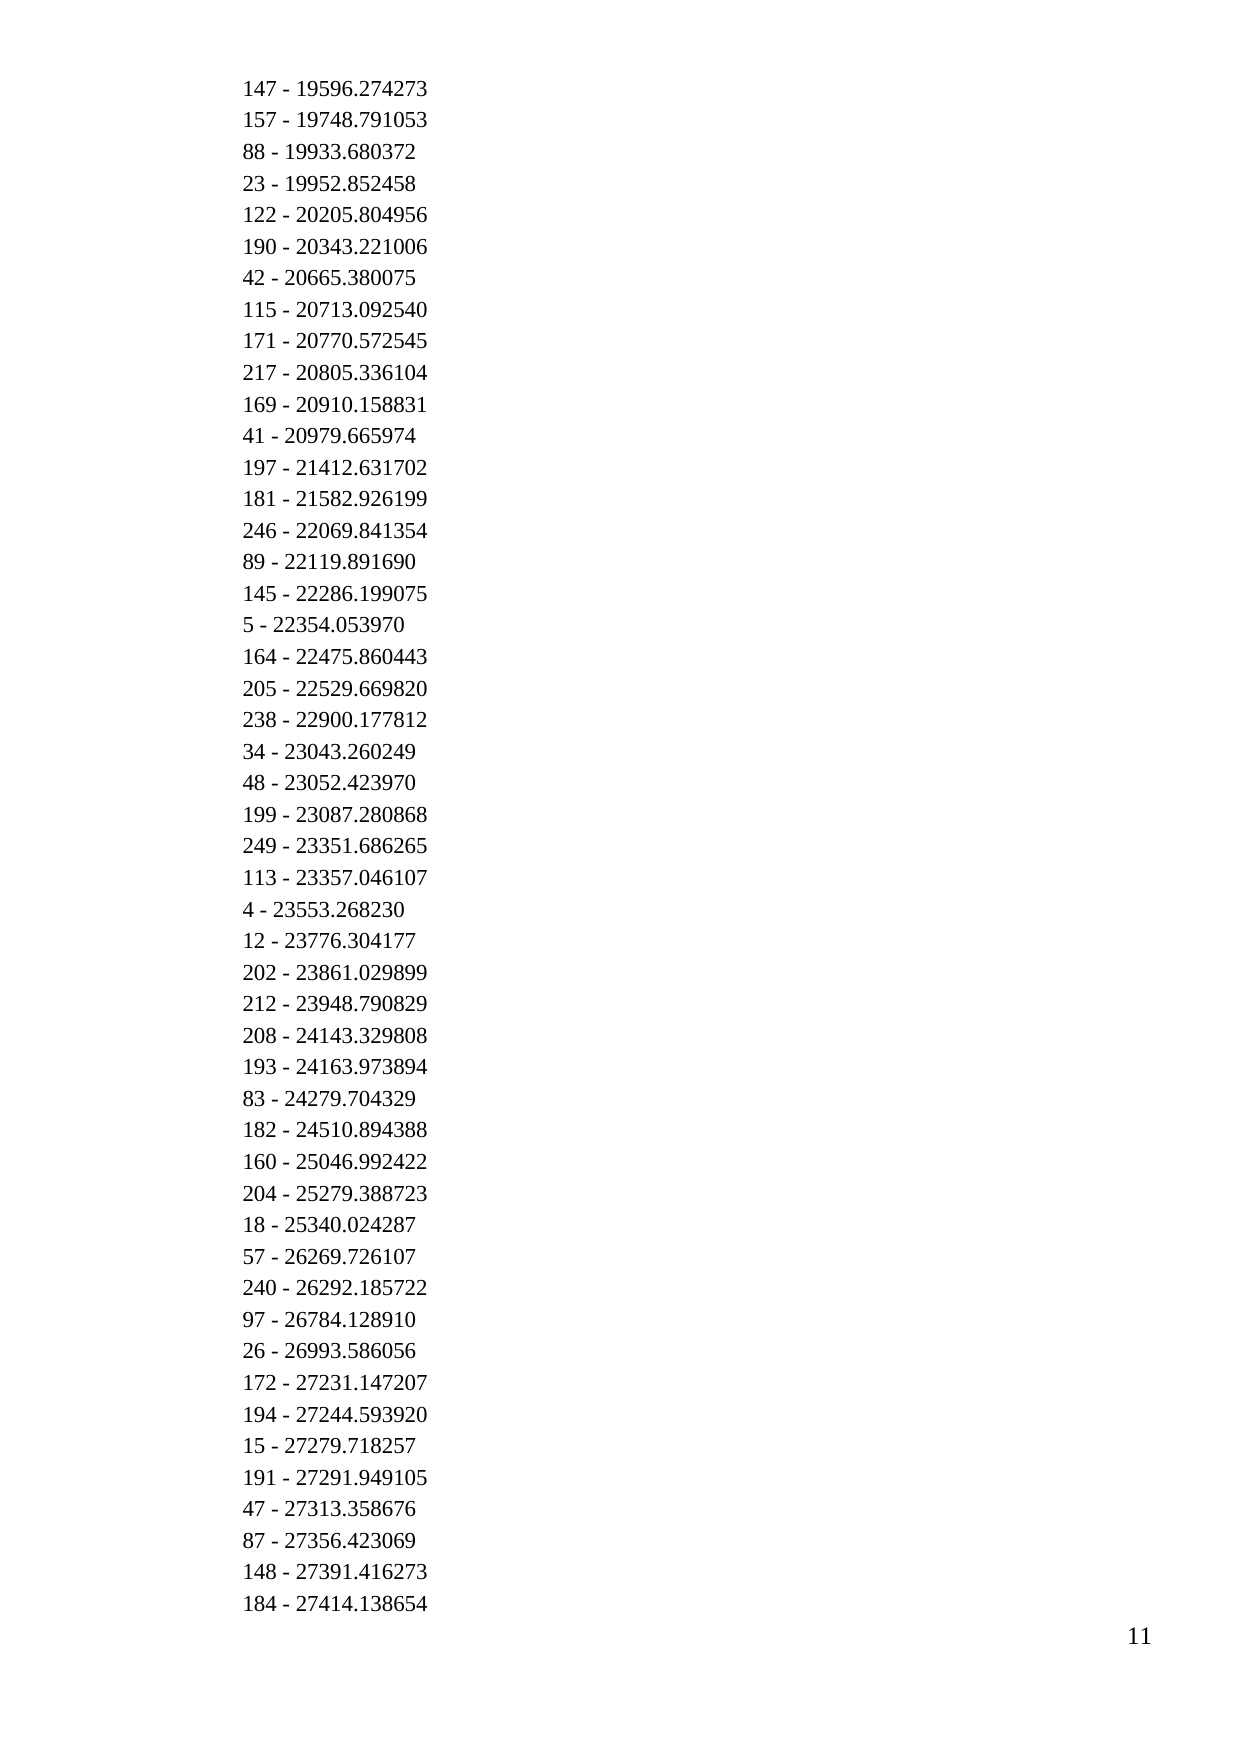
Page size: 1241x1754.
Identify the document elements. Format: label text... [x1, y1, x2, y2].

text 4 - 23553.268230 [168, 896, 1152, 922]
text 217 - 20805.336104 [168, 359, 1152, 385]
text 47 - 27313.358676 [168, 1495, 1152, 1522]
text 205 - 22529.669820 [168, 675, 1152, 701]
text 208 - 24143.329808 [168, 1022, 1152, 1048]
text 42 - 20665.380075 [168, 264, 1152, 291]
text 197 - 21412.631702 [168, 454, 1152, 480]
text 34 - 23043.260249 [168, 738, 1152, 764]
text 5 - 22354.053970 [168, 612, 1152, 638]
text 113 - 23357.046107 [168, 864, 1152, 890]
text 12 - 23776.304177 [168, 927, 1152, 953]
text 194 - 27244.593920 [168, 1401, 1152, 1427]
text 191 - 27291.949105 [168, 1464, 1152, 1490]
text 148 - 27391.416273 [168, 1558, 1152, 1585]
text 160 - 25046.992422 [168, 1148, 1152, 1174]
text 204 - 25279.388723 [168, 1180, 1152, 1206]
text 164 - 22475.860443 [168, 643, 1152, 669]
text 157 - 19748.791053 [168, 107, 1152, 133]
text 147 - 19596.274273 [168, 75, 1152, 101]
text 193 - 24163.973894 [168, 1053, 1152, 1080]
text 199 - 23087.280868 [168, 801, 1152, 827]
text 88 - 19933.680372 [168, 138, 1152, 164]
text 169 - 20910.158831 [168, 391, 1152, 417]
text 240 - 26292.185722 [168, 1274, 1152, 1301]
text 171 - 20770.572545 [168, 327, 1152, 354]
text 89 - 22119.891690 [168, 548, 1152, 575]
text 115 - 20713.092540 [168, 296, 1152, 322]
text 26 - 26993.586056 [168, 1337, 1152, 1364]
text 23 - 19952.852458 [168, 170, 1152, 196]
text 202 - 23861.029899 [168, 959, 1152, 985]
text 246 - 22069.841354 [168, 517, 1152, 543]
text 41 - 20979.665974 [168, 422, 1152, 448]
text 18 - 25340.024287 [168, 1211, 1152, 1238]
text 190 - 20343.221006 [168, 233, 1152, 259]
text 97 - 26784.128910 [168, 1306, 1152, 1332]
text 172 - 27231.147207 [168, 1369, 1152, 1395]
text 48 - 23052.423970 [168, 769, 1152, 796]
text 87 - 27356.423069 [168, 1527, 1152, 1553]
text 182 - 24510.894388 [168, 1117, 1152, 1143]
text 122 - 20205.804956 [168, 201, 1152, 228]
text 184 - 27414.138654 [168, 1590, 1152, 1616]
text 249 - 23351.686265 [168, 832, 1152, 859]
text 212 - 23948.790829 [168, 990, 1152, 1017]
text 145 - 22286.199075 [168, 580, 1152, 606]
text 83 - 24279.704329 [168, 1085, 1152, 1111]
text 57 - 26269.726107 [168, 1243, 1152, 1269]
text 15 - 27279.718257 [168, 1432, 1152, 1458]
text 181 - 21582.926199 [168, 485, 1152, 512]
text 238 - 22900.177812 [168, 706, 1152, 733]
